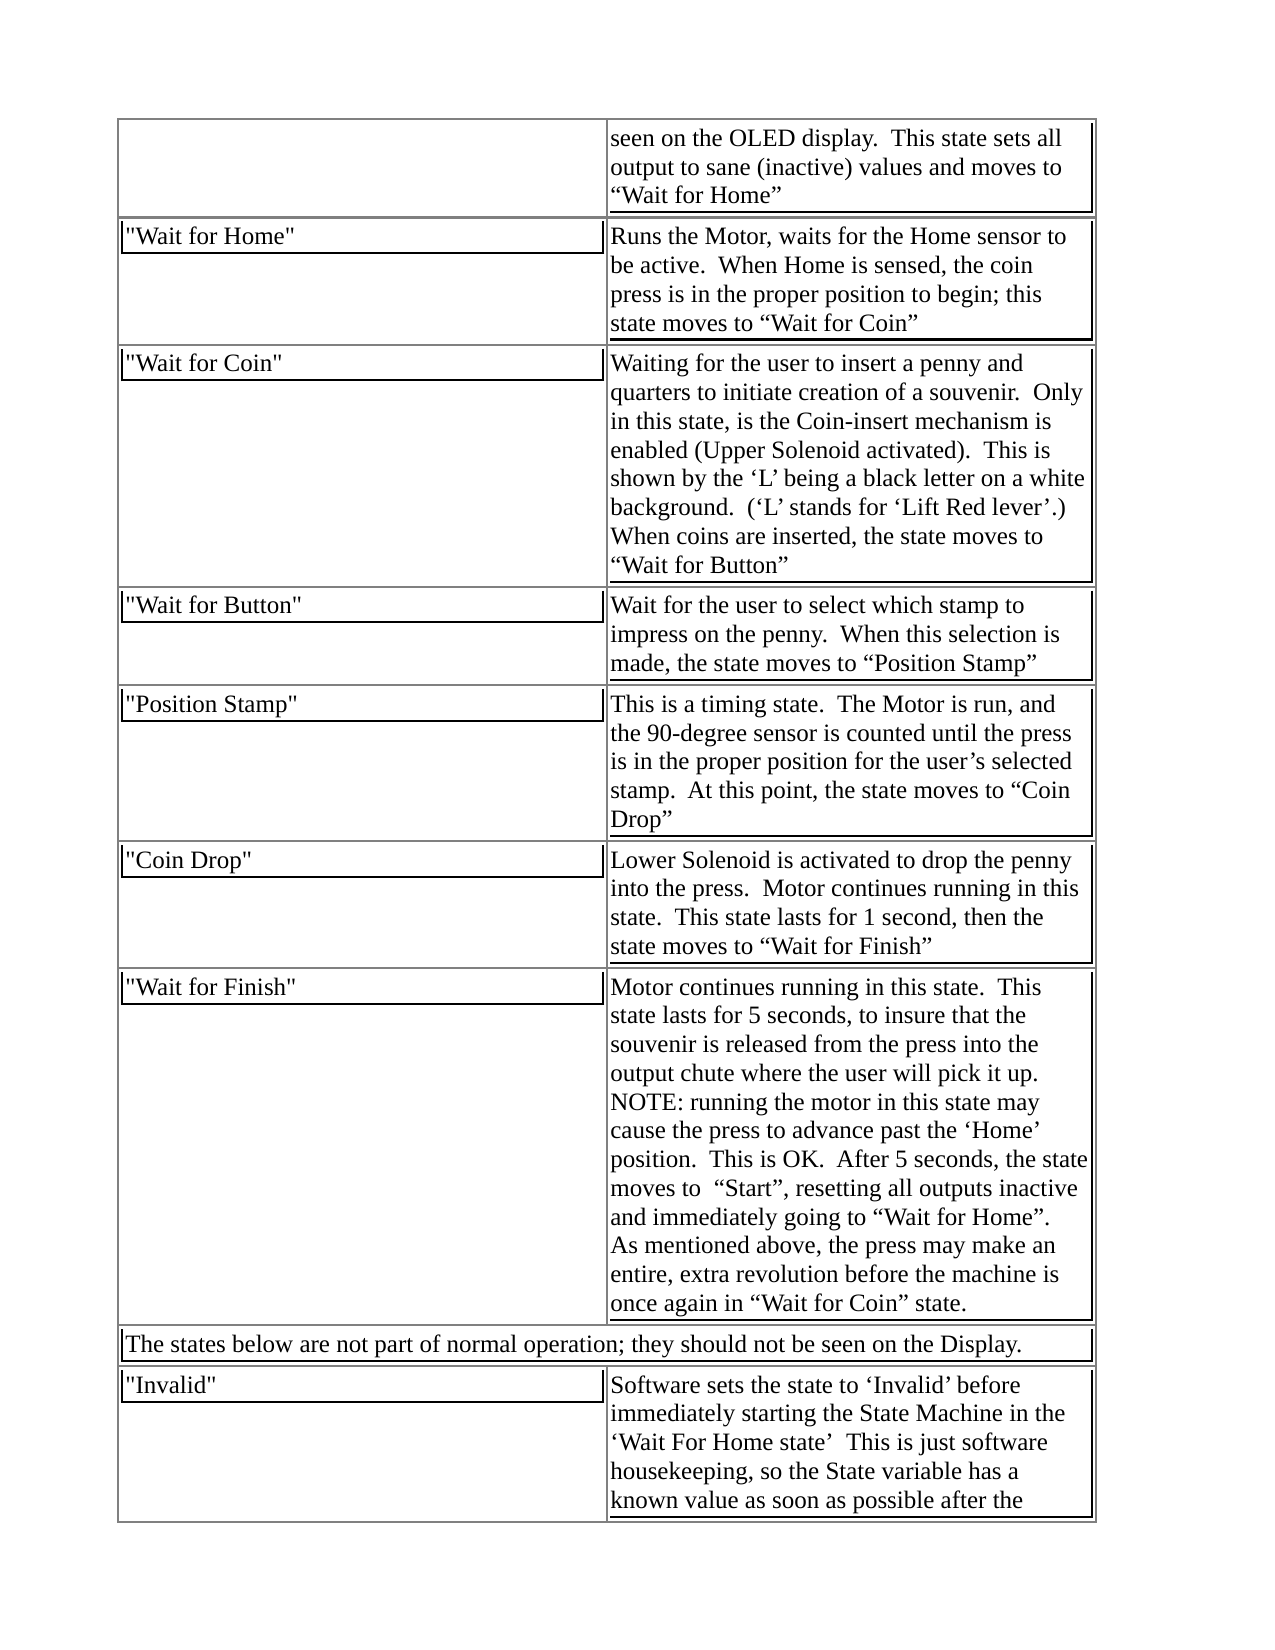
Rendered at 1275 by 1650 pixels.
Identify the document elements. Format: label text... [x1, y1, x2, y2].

table_cell Waiting for the user to insert a penny and quarters to initiate creation of a souvenir. Only in this state, is the Coin-insert mechanism is enabled (Upper Solenoid activated). This is shown by the ‘L’ being a black letter on a white background. (‘L’ stands for ‘Lift Red lever’.) When coins are inserted, the state moves to “Wait for Button” [608, 346, 1095, 586]
table_cell Software sets the state to ‘Invalid’ before immediately starting the State Machine in the ‘Wait For Home state’ This is just software housekeeping, so the State variable has a known value as soon as possible after the [608, 1367, 1095, 1521]
table_cell Motor continues running in this state. This state lasts for 5 seconds, to insure that the souvenir is released from the press into the output chute where the user will pick it up. NOTE: running the motor in this state may cause the press to advance past the ‘Home’ position. This is OK. After 5 seconds, the state moves to “Start”, resetting all outputs inactive and immediately going to “Wait for Home”. As mentioned above, the press may make an entire, extra revolution before the machine is once again in “Wait for Coin” state. [608, 969, 1095, 1324]
table_cell Wait for the user to select which stamp to impress on the penny. When this selection is made, the state moves to “Position Stamp” [608, 588, 1095, 684]
table_cell Runs the Motor, waits for the Home sensor to be active. When Home is sensed, the coin press is in the proper position to begin; this state moves to “Wait for Coin” [608, 219, 1095, 343]
table_cell This is a timing state. The Motor is run, and the 90-degree sensor is counted until the press is in the proper position for the user’s selected stamp. At this point, the state moves to “Coin Drop” [608, 686, 1095, 840]
table_cell "Coin Drop" [119, 842, 606, 967]
table_cell seen on the OLED display. This state sets all output to sane (inactive) values and moves to “Wait for Home” [608, 120, 1095, 216]
table_cell "Wait for Finish" [119, 969, 606, 1324]
table_cell "Wait for Home" [119, 219, 606, 343]
table_cell [119, 120, 606, 216]
table_cell Lower Solenoid is activated to drop the penny into the press. Motor continues running in this state. This state lasts for 1 second, then the state moves to “Wait for Finish” [608, 842, 1095, 967]
table_cell "Position Stamp" [119, 686, 606, 840]
table_cell "Invalid" [119, 1367, 606, 1521]
table_cell The states below are not part of normal operation; they should not be seen on the Display. [119, 1326, 1095, 1365]
table_cell "Wait for Coin" [119, 346, 606, 586]
table_cell "Wait for Button" [119, 588, 606, 684]
